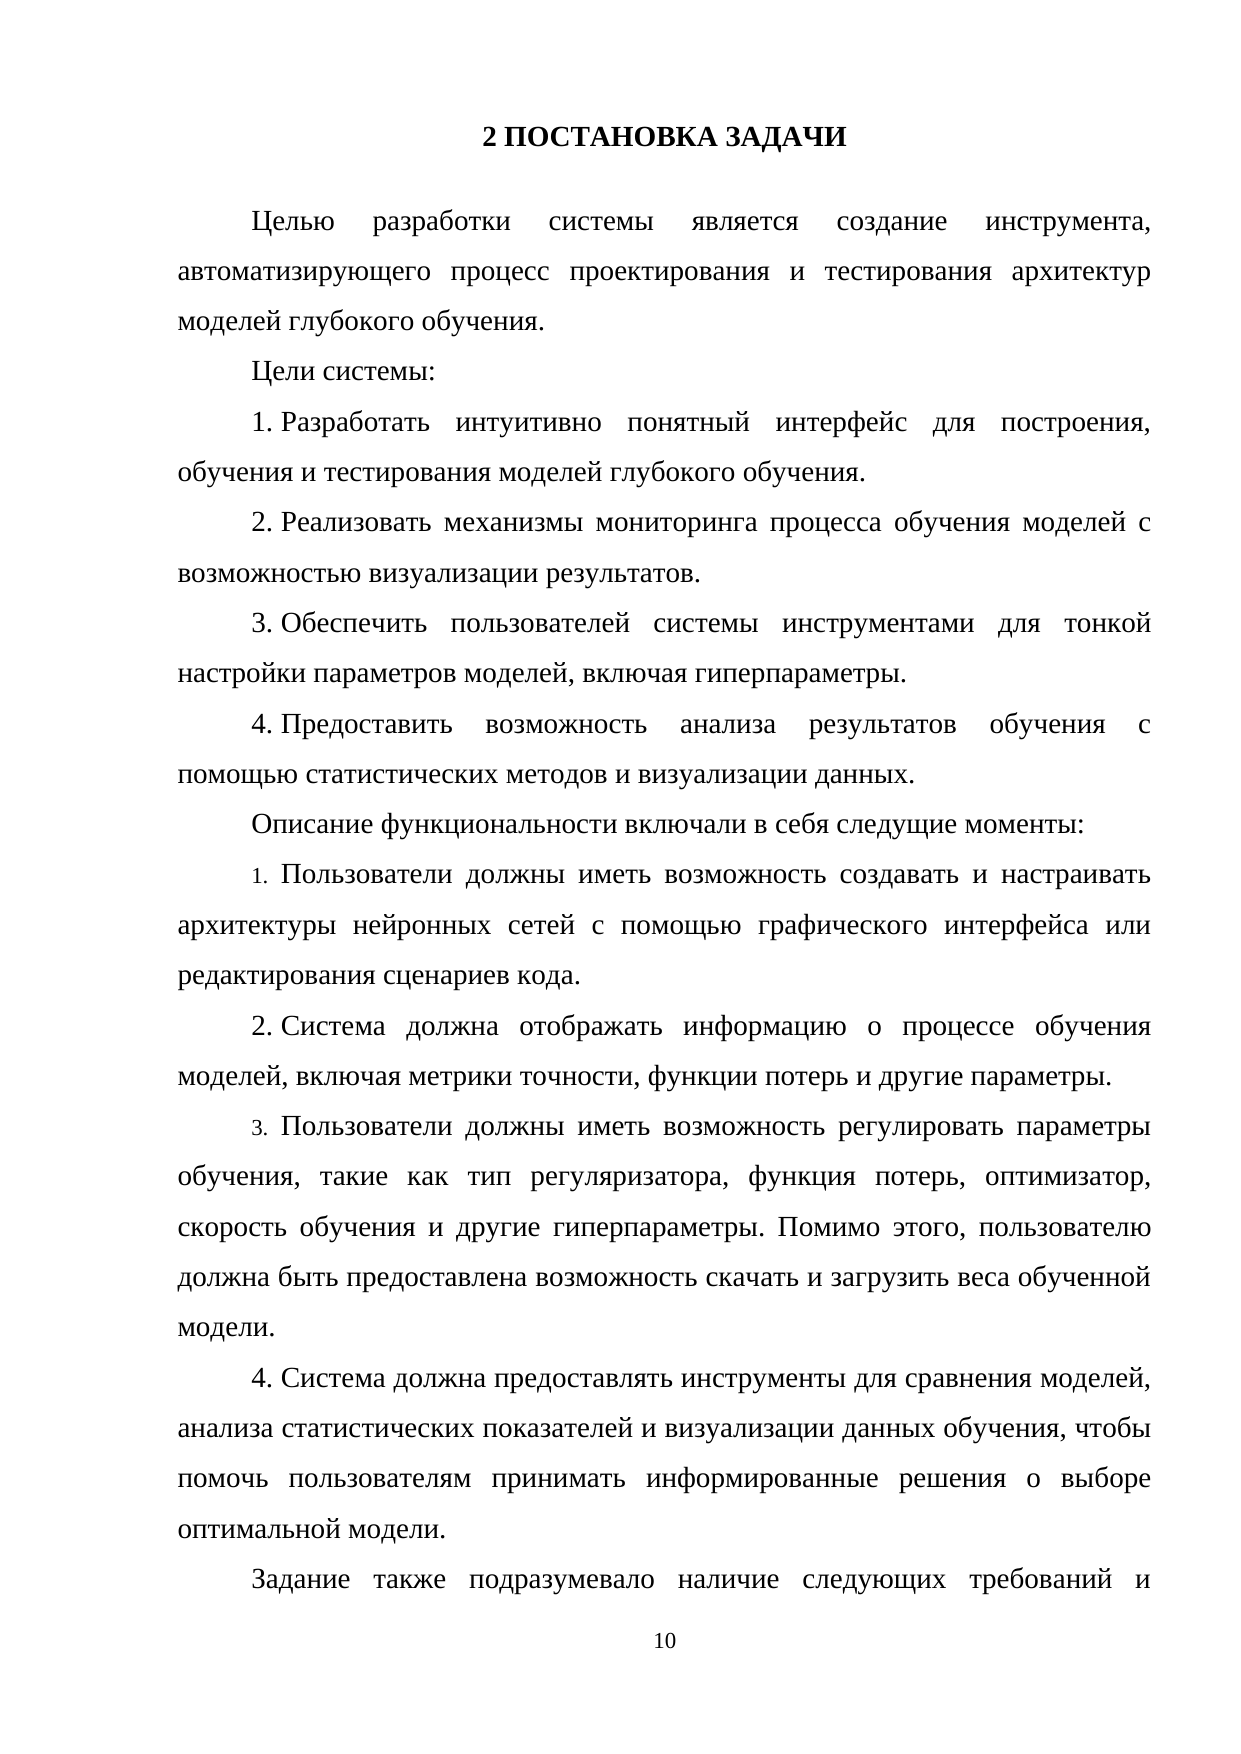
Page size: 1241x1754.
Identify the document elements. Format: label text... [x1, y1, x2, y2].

list Реализовать механизмы мониторинга процесса обучения моделей с возможностью визуализации результатов. [177, 504, 1152, 588]
list Пользователи должны иметь возможность регулировать параметры обучения, такие как тип регуляризатора, функция потерь, оптимизатор, скорость обучения и другие гиперпараметры. Помимо этого, пользователю должна быть предоставлена возможность скачать и загрузить веса обученной модели. [177, 1108, 1152, 1343]
list Система должна предоставлять инструменты для сравнения моделей, анализа статистических показателей и визуализации данных обучения, чтобы помочь пользователям принимать информированные решения о выборе оптимальной модели. [177, 1360, 1152, 1544]
list Обеспечить пользователей системы инструментами для тонкой настройки параметров моделей, включая гиперпараметры. [177, 605, 1152, 689]
text Задание также подразумевало наличие следующих требований и [177, 1561, 1152, 1594]
list Предоставить возможность анализа результатов обучения с помощью статистических методов и визуализации данных. [177, 706, 1152, 789]
text Цели системы: [177, 353, 1152, 387]
list Разработать интуитивно понятный интерфейс для построения, обучения и тестирования моделей глубокого обучения. [177, 404, 1152, 488]
text Целью разработки системы является создание инструмента, автоматизирующего процесс проектирования и тестирования архитектур моделей глубокого обучения. [177, 203, 1152, 337]
list Система должна отображать информацию о процессе обучения моделей, включая метрики точности, функции потерь и другие параметры. [177, 1008, 1152, 1091]
subtitle 2 ПОСТАНОВКА ЗАДАЧИ [177, 119, 1152, 152]
text Описание функциональности включали в себя следущие моменты: [177, 806, 1152, 840]
list Пользователи должны иметь возможность создавать и настраивать архитектуры нейронных сетей с помощью графического интерфейса или редактирования сценариев кода. [177, 857, 1152, 991]
